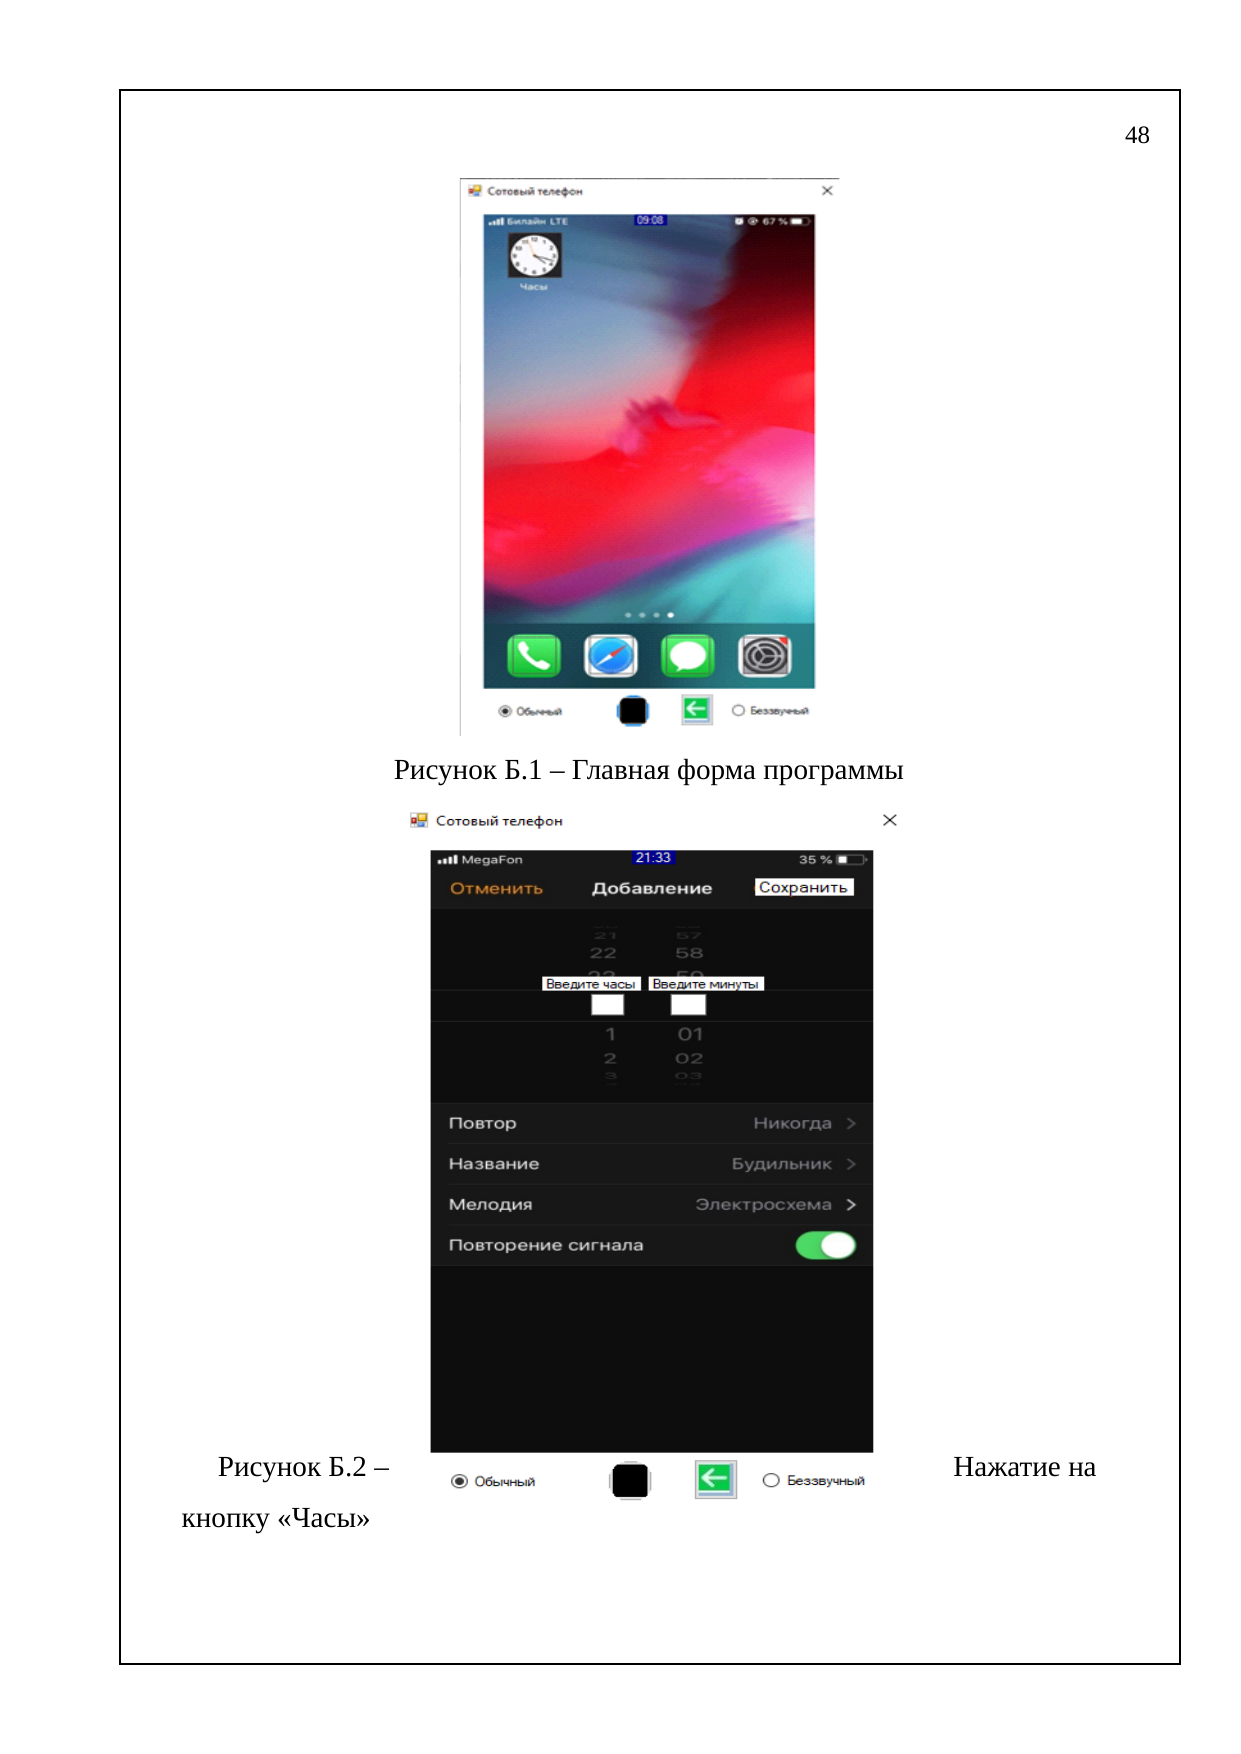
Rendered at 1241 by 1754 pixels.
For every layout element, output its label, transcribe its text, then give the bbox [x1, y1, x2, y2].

picture [400, 805, 908, 1511]
text Рисунок Б.1 – Главная форма программы [152, 178, 1146, 786]
text Рисунок Б.2 – Нажатие на кнопку «Часы» [152, 1449, 1142, 1533]
